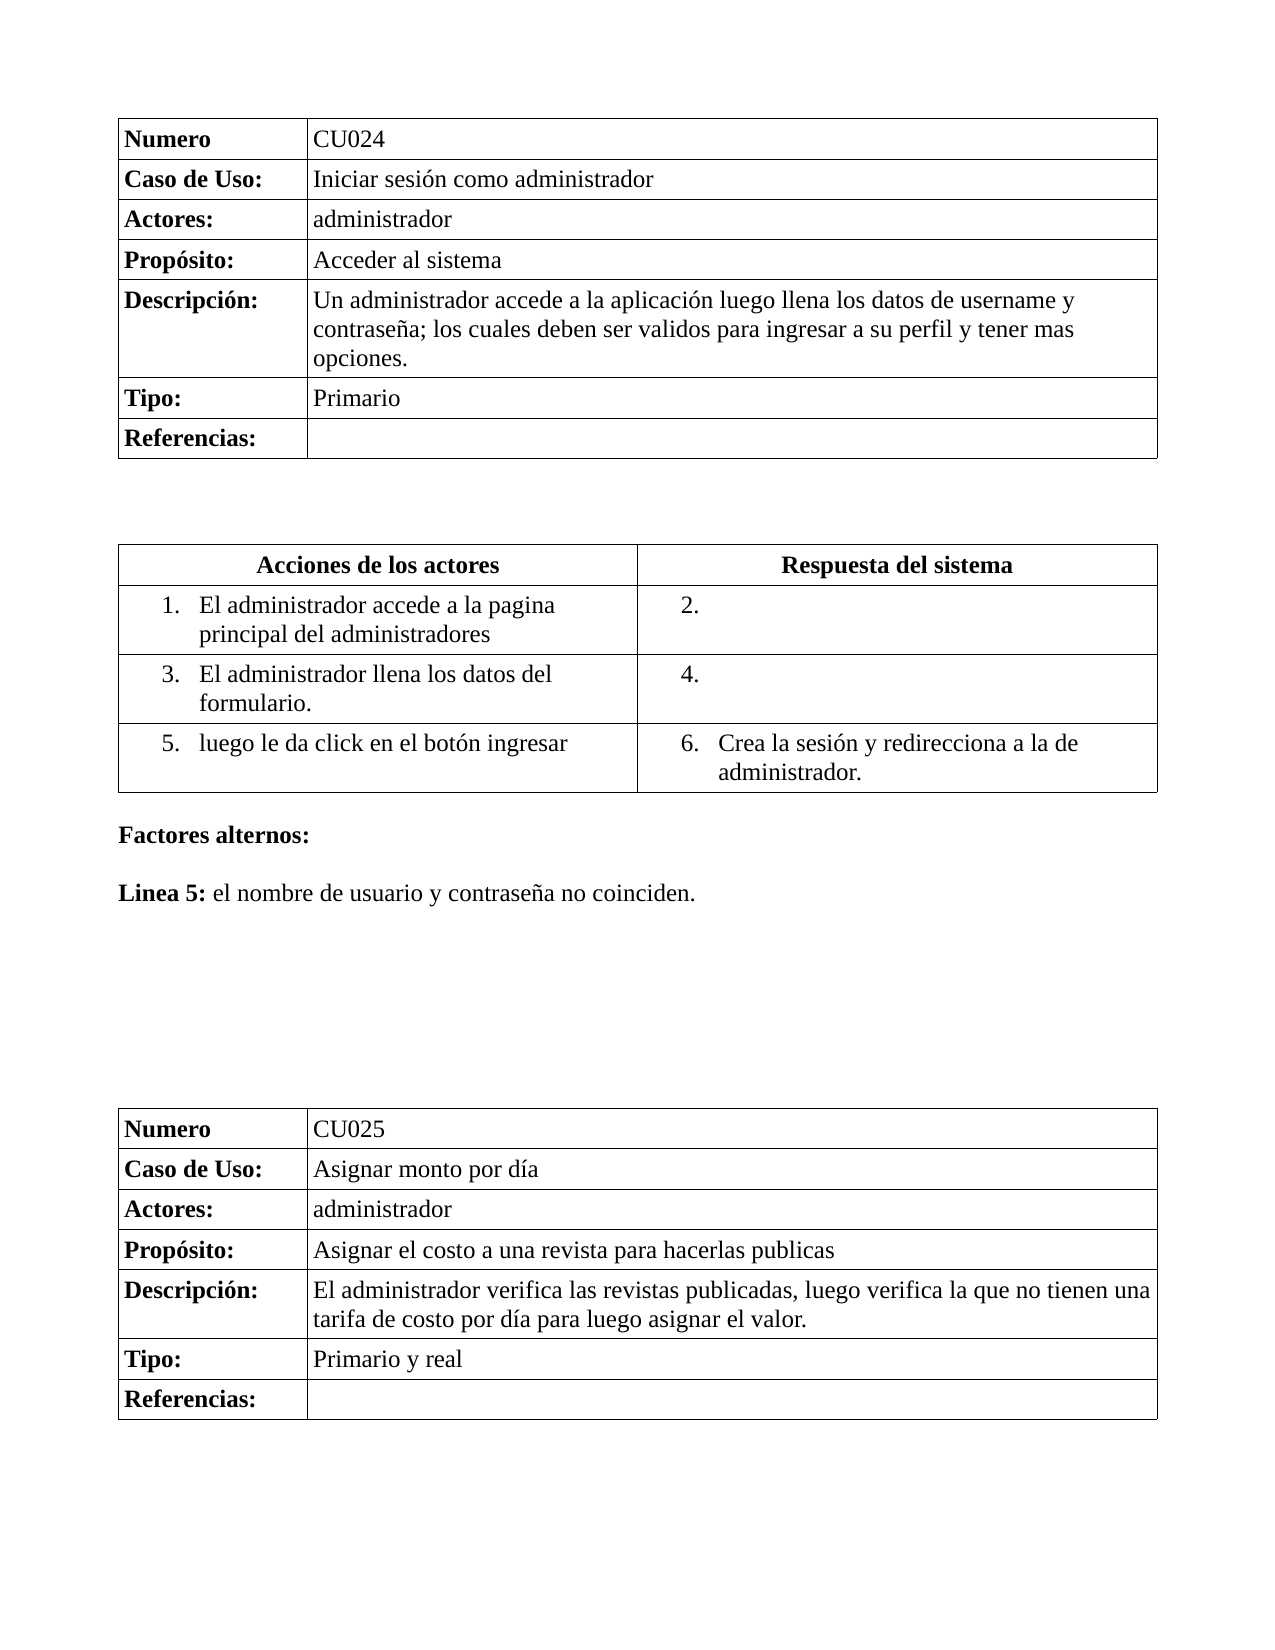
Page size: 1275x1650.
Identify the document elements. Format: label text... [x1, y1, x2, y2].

table_cell Primario y real [308, 1339, 1157, 1379]
table_cell Caso de Uso: [119, 1149, 307, 1189]
table_header Numero [119, 1109, 307, 1148]
table_header CU025 [308, 1109, 1157, 1148]
table_cell El administrador verifica las revistas publicadas, luego verifica la que no tienen una tarifa de costo por día para luego asignar el valor. [308, 1270, 1157, 1338]
table_header Acciones de los actores [119, 545, 637, 584]
table_cell [308, 1380, 1157, 1419]
table_cell Un administrador accede a la aplicación luego llena los datos de username y contraseña; los cuales deben ser validos para ingresar a su perfil y tener mas opciones. [308, 280, 1157, 377]
table_cell Iniciar sesión como administrador [308, 160, 1157, 199]
table_cell Asignar el costo a una revista para hacerlas publicas [308, 1230, 1157, 1269]
table_cell Crea la sesión y redirecciona a la de administrador. [638, 724, 1157, 792]
table_cell Asignar monto por día [308, 1149, 1157, 1189]
table_cell luego le da click en el botón ingresar [119, 724, 637, 792]
table_cell Descripción: [119, 280, 307, 377]
table_header Respuesta del sistema [638, 545, 1157, 584]
table_header CU024 [308, 119, 1157, 158]
table_cell Descripción: [119, 1270, 307, 1338]
table_cell Propósito: [119, 1230, 307, 1269]
table_cell Referencias: [119, 1380, 307, 1419]
table_cell administrador [308, 200, 1157, 239]
table_cell Acceder al sistema [308, 240, 1157, 279]
table_cell [638, 586, 1157, 653]
text Linea 5: el nombre de usuario y contraseña no coinciden. [118, 878, 1157, 907]
table_cell Primario [308, 378, 1157, 417]
table_cell [308, 419, 1157, 458]
table_cell Tipo: [119, 1339, 307, 1379]
text Factores alternos: [118, 821, 1157, 849]
table_cell Actores: [119, 1190, 307, 1229]
table_cell Caso de Uso: [119, 160, 307, 199]
table_cell Tipo: [119, 378, 307, 417]
table_cell Propósito: [119, 240, 307, 279]
table_cell [638, 655, 1157, 723]
table_cell Referencias: [119, 419, 307, 458]
table_cell El administrador llena los datos del formulario. [119, 655, 637, 723]
table_cell Actores: [119, 200, 307, 239]
table_cell El administrador accede a la pagina principal del administradores [119, 586, 637, 653]
table_header Numero [119, 119, 307, 158]
table_cell administrador [308, 1190, 1157, 1229]
